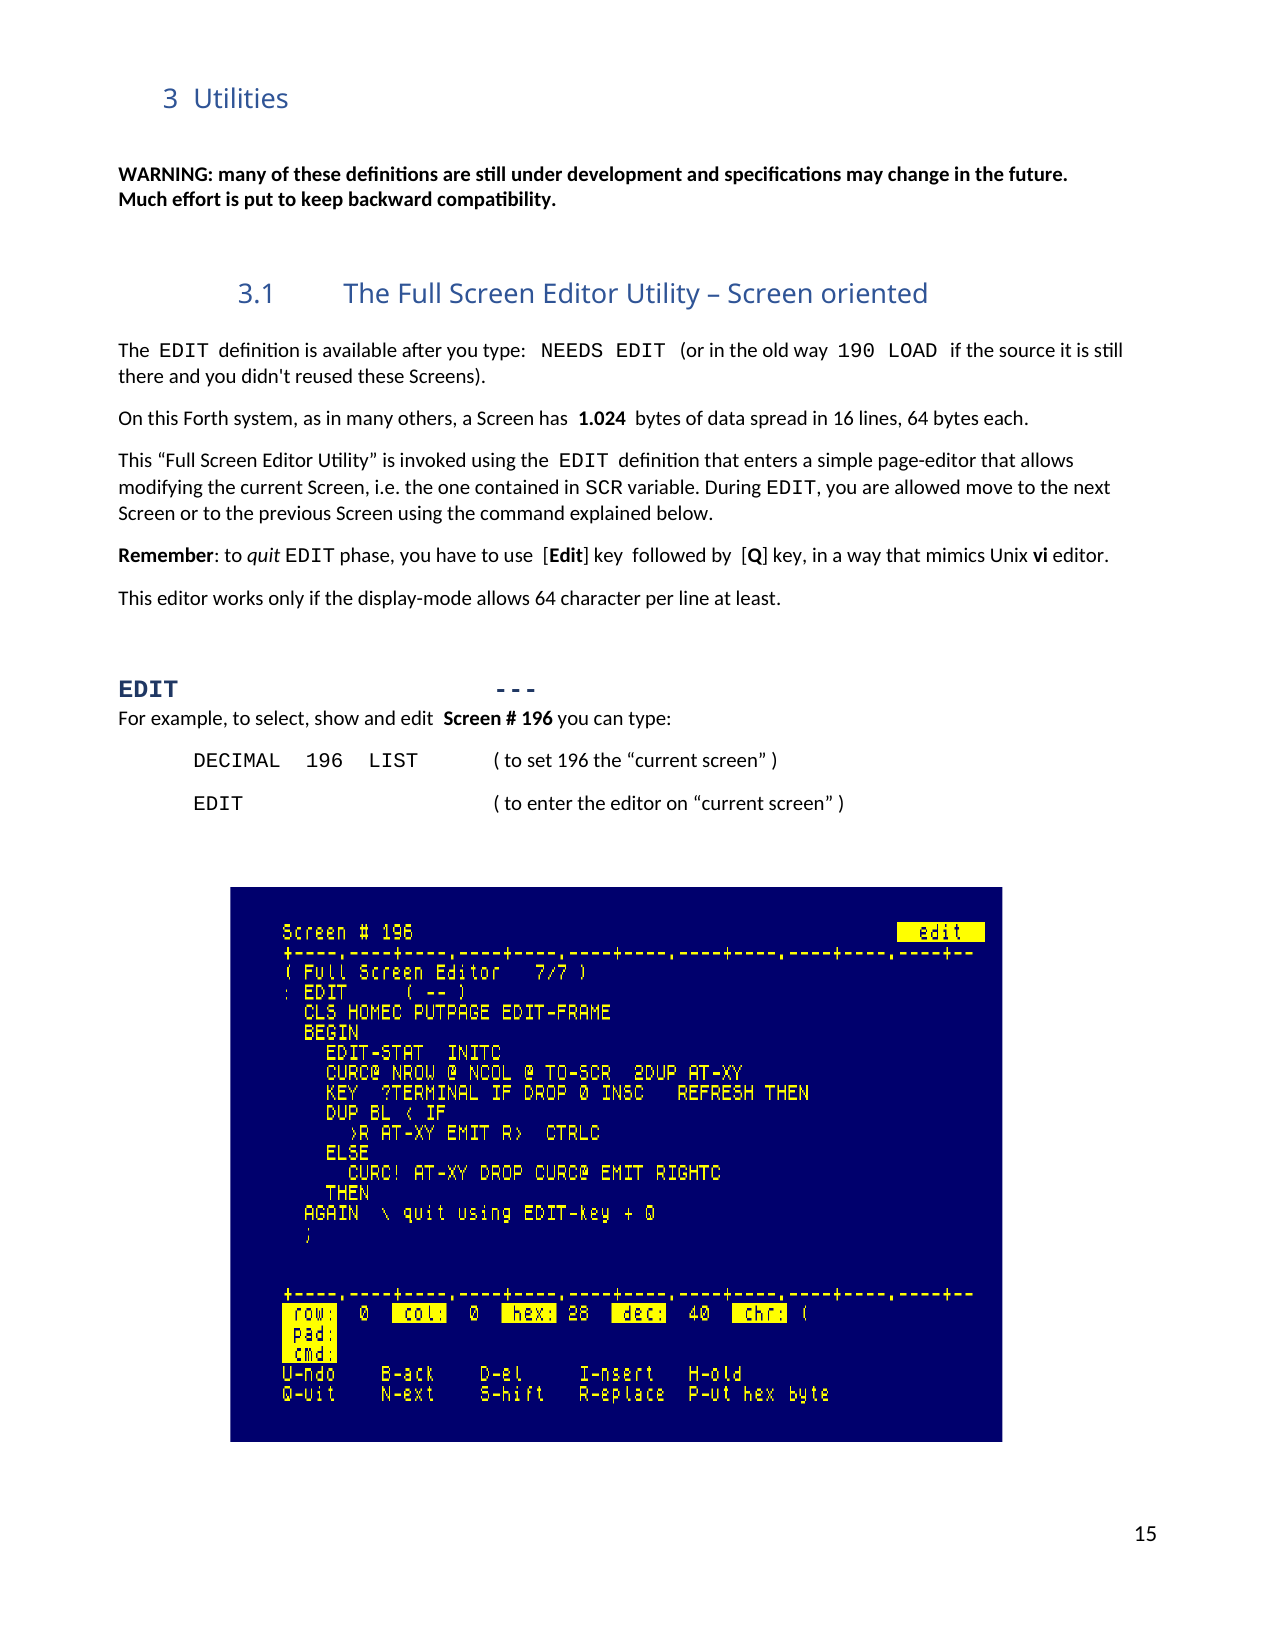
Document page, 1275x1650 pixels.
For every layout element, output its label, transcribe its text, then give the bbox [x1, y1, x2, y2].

text The EDIT definition is available after you type: NEEDS EDIT (or in the old way 190 LOAD if the source it is still there and you didn't reused these Screens). [118, 311, 1157, 389]
subtitle EDIT --- [118, 676, 1157, 705]
text This editor works only if the display-mode allows 64 character per line at least. [118, 586, 1157, 611]
picture [230, 887, 1003, 1442]
text WARNING: many of these definitions are still under development and specifications may change in the future. Much effort is put to keep backward compatibility. [118, 161, 1157, 212]
subtitle The Full Screen Editor Utility – Screen oriented [231, 274, 1157, 311]
text Remember: to quit EDIT phase, you have to use [Edit] key followed by [Q] key, in a way that mimics Unix vi editor. [118, 542, 1157, 569]
text This “Full Screen Editor Utility” is invoked using the EDIT definition that enters a simple page-editor that allows modifying the current Screen, i.e. the one contained in SCR variable. During EDIT, you are allowed move to the next Screen or to the previous Screen using the command explained below. [118, 447, 1157, 526]
text For example, to select, show and edit Screen # 196 you can type: [118, 705, 1157, 730]
text On this Forth system, as in many others, a Screen has 1.024 bytes of data spread in 16 lines, 64 bytes each. [118, 405, 1157, 431]
text EDIT ( to enter the editor on “current screen” ) [118, 790, 1157, 816]
text DECIMAL 196 LIST ( to set 196 the “current screen” ) [118, 747, 1157, 773]
subtitle Utilities [156, 79, 1157, 116]
